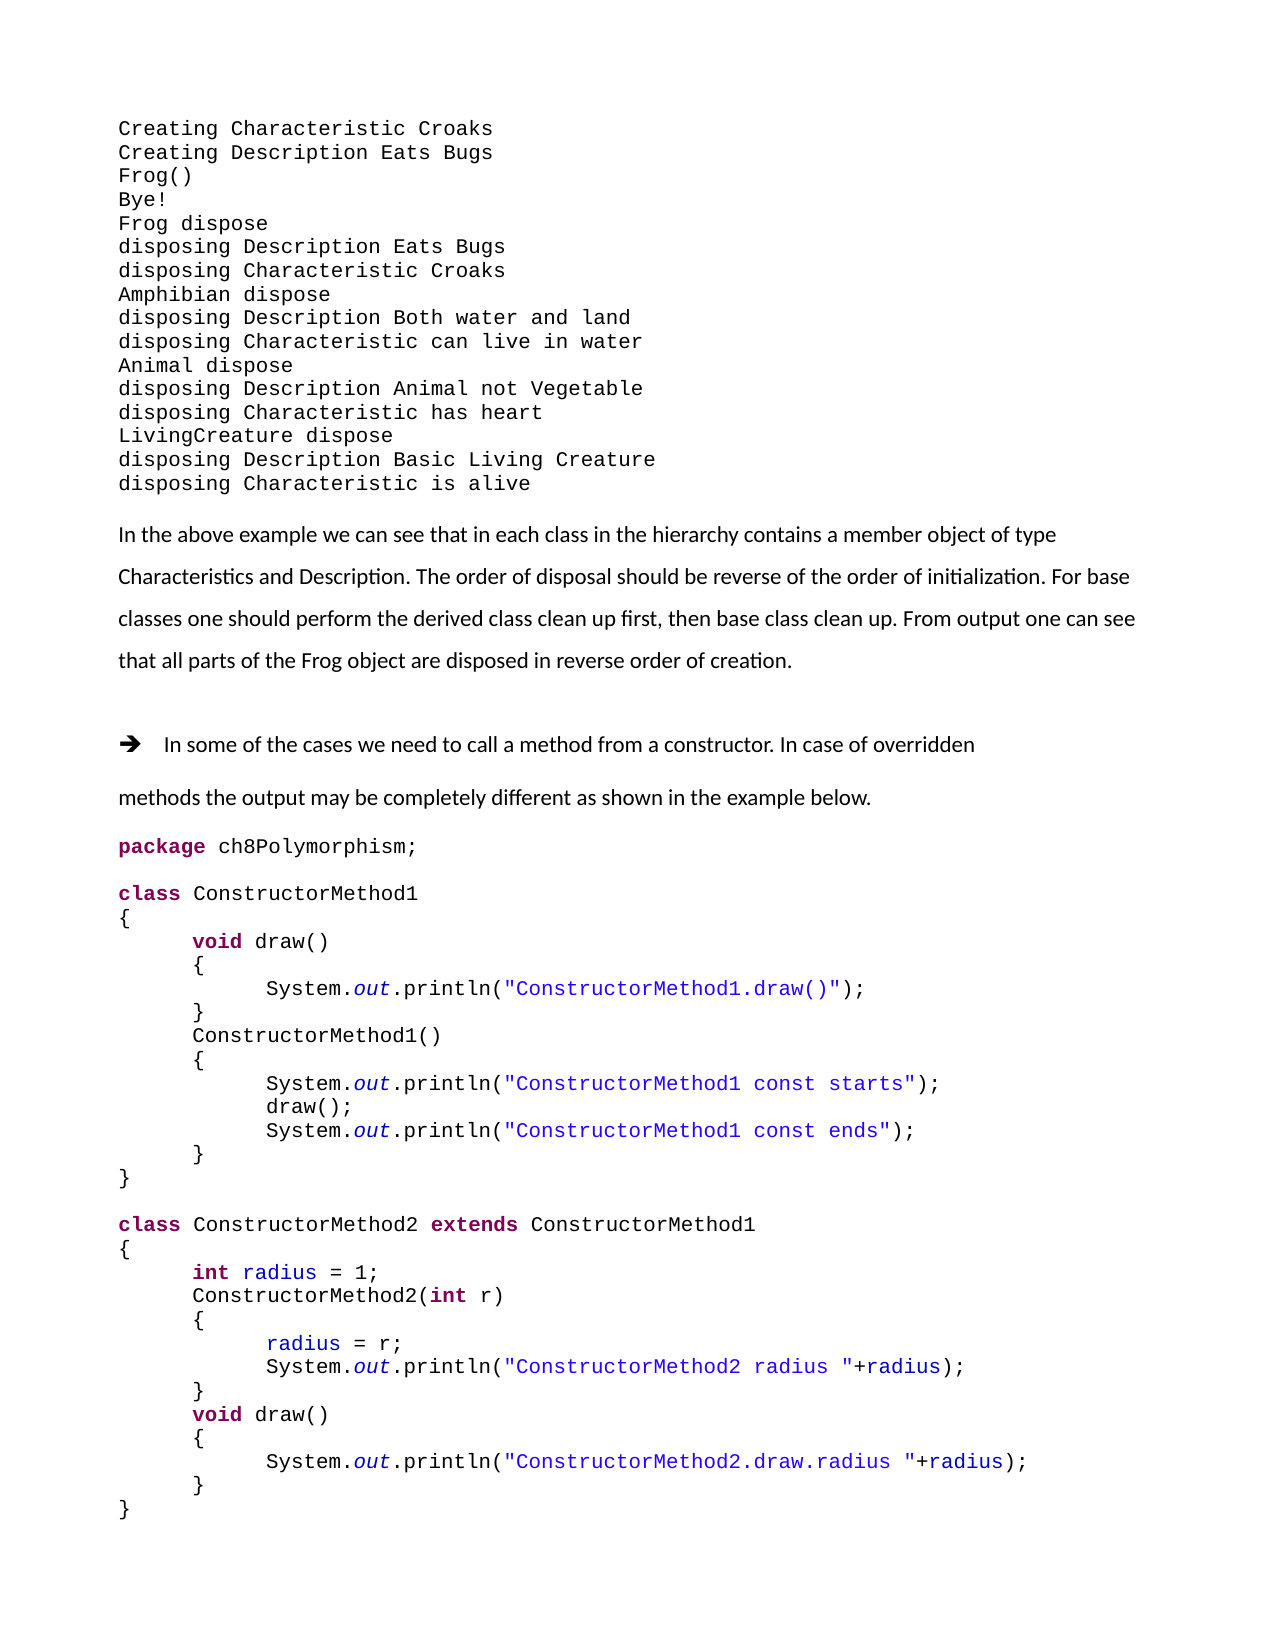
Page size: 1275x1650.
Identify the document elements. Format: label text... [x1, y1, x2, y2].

text System.out.println("ConstructorMethod2 radius "+radius); [118, 1356, 1157, 1380]
text disposing Characteristic has heart [118, 402, 1157, 426]
text class ConstructorMethod2 extends ConstructorMethod1 [118, 1214, 1157, 1238]
text disposing Characteristic can live in water [118, 331, 1157, 354]
text In the above example we can see that in each class in the hierarchy contains a member object of type Characteristics and Description. The order of disposal should be reverse of the order of initialization. For base classes one should perform the derived class clean up first, then base class clean up. From output one can see that all parts of the Frog object are disposed in reverse order of creation. [118, 520, 1157, 674]
list In some of the cases we need to call a method from a constructor. In case of overridden [118, 730, 1157, 758]
text Frog dispose [118, 213, 1157, 236]
text Bye! [118, 189, 1157, 213]
text LivingCreature dispose [118, 426, 1157, 449]
text void draw() [118, 931, 1157, 954]
text disposing Description Eats Bugs [118, 236, 1157, 260]
text Amphibian dispose [118, 284, 1157, 307]
list methods the output may be completely different as shown in the example below. [118, 783, 1157, 811]
text { [118, 1238, 1157, 1262]
text int radius = 1; [118, 1262, 1157, 1285]
text class ConstructorMethod1 [118, 883, 1157, 907]
text System.out.println("ConstructorMethod1 const ends"); [118, 1120, 1157, 1143]
text disposing Characteristic is alive [118, 473, 1157, 496]
text System.out.println("ConstructorMethod1.draw()"); [118, 978, 1157, 1002]
text { [118, 1049, 1157, 1072]
text } [118, 1380, 1157, 1403]
text disposing Description Basic Living Creature [118, 449, 1157, 473]
text System.out.println("ConstructorMethod1 const starts"); [118, 1072, 1157, 1096]
text disposing Description Both water and land [118, 307, 1157, 331]
text } [118, 1167, 1157, 1191]
text { [118, 1427, 1157, 1451]
text disposing Description Animal not Vegetable [118, 378, 1157, 402]
text draw(); [118, 1096, 1157, 1120]
text ConstructorMethod1() [118, 1025, 1157, 1049]
text { [118, 907, 1157, 931]
text void draw() [118, 1403, 1157, 1427]
text } [118, 1143, 1157, 1167]
text Creating Description Eats Bugs [118, 142, 1157, 165]
text { [118, 954, 1157, 978]
text } [118, 1002, 1157, 1025]
text System.out.println("ConstructorMethod2.draw.radius "+radius); [118, 1451, 1157, 1474]
text { [118, 1309, 1157, 1333]
text Creating Characteristic Croaks [118, 118, 1157, 142]
text Frog() [118, 165, 1157, 189]
text disposing Characteristic Croaks [118, 260, 1157, 284]
text } [118, 1474, 1157, 1498]
text } [118, 1498, 1157, 1522]
text ConstructorMethod2(int r) [118, 1285, 1157, 1309]
text package ch8Polymorphism; [118, 836, 1157, 860]
text radius = r; [118, 1333, 1157, 1356]
text Animal dispose [118, 354, 1157, 378]
